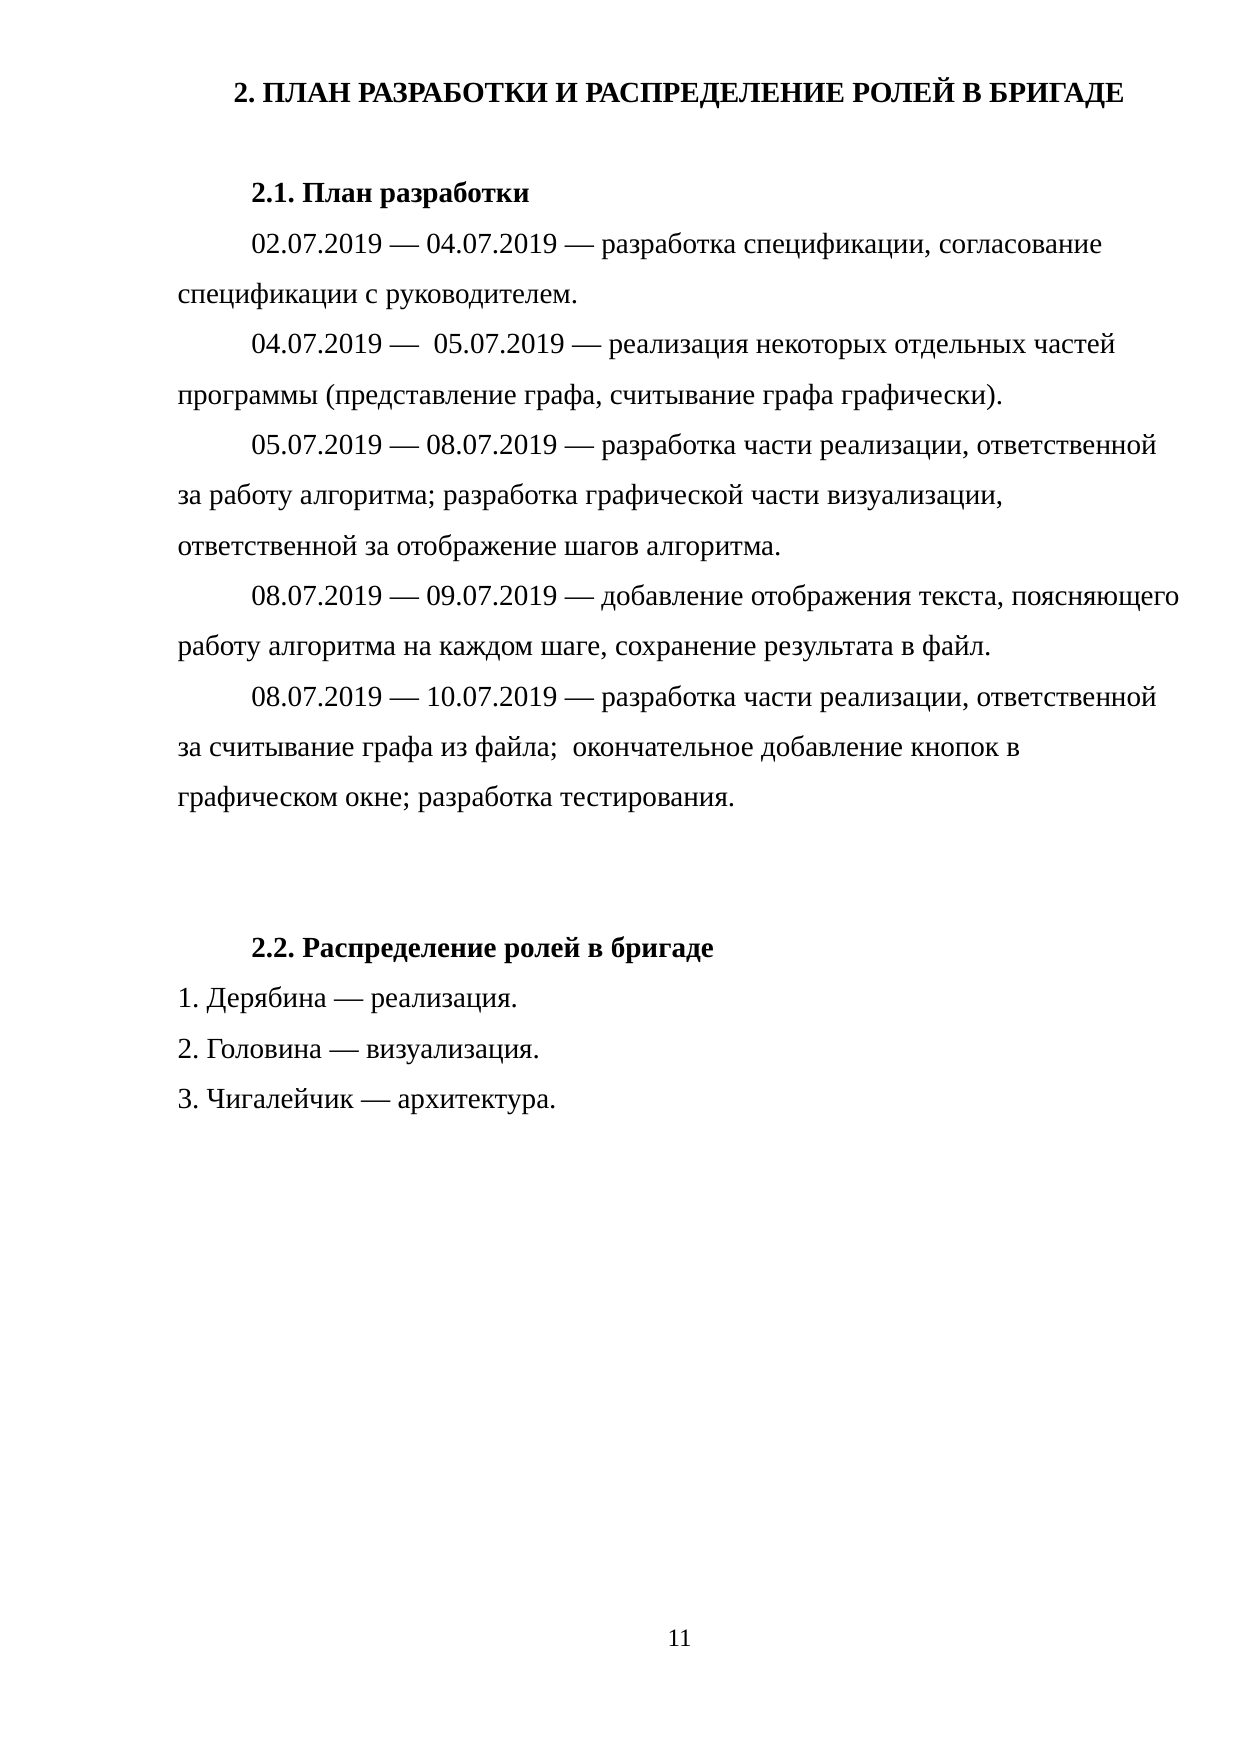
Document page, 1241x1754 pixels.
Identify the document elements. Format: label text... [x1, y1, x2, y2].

text 08.07.2019 — 10.07.2019 — разработка части реализации, ответственной за считывание графа из файла; окончательное добавление кнопок в графическом окне; разработка тестирования. [177, 679, 1181, 813]
text 2. Головина — визуализация. [177, 1031, 1181, 1064]
text 05.07.2019 — 08.07.2019 — разработка части реализации, ответственной за работу алгоритма; разработка графической части визуализации, ответственной за отображение шагов алгоритма. [177, 427, 1181, 561]
text 08.07.2019 — 09.07.2019 — добавление отображения текста, поясняющего работу алгоритма на каждом шаге, сохранение результата в файл. [177, 578, 1181, 662]
text 2. План разработки и распределение ролей в бригаде [177, 75, 1181, 108]
text 04.07.2019 — 05.07.2019 — реализация некоторых отдельных частей программы (представление графа, считывание графа графически). [177, 327, 1181, 410]
text 2.1. План разработки [177, 176, 1181, 209]
text 3. Чигалейчик — архитектура. [177, 1081, 1181, 1115]
text 1. Дерябина — реализация. [177, 981, 1181, 1014]
text 02.07.2019 — 04.07.2019 — разработка спецификации, согласование спецификации с руководителем. [177, 226, 1181, 310]
text 2.2. Распределение ролей в бригаде [177, 930, 1181, 964]
